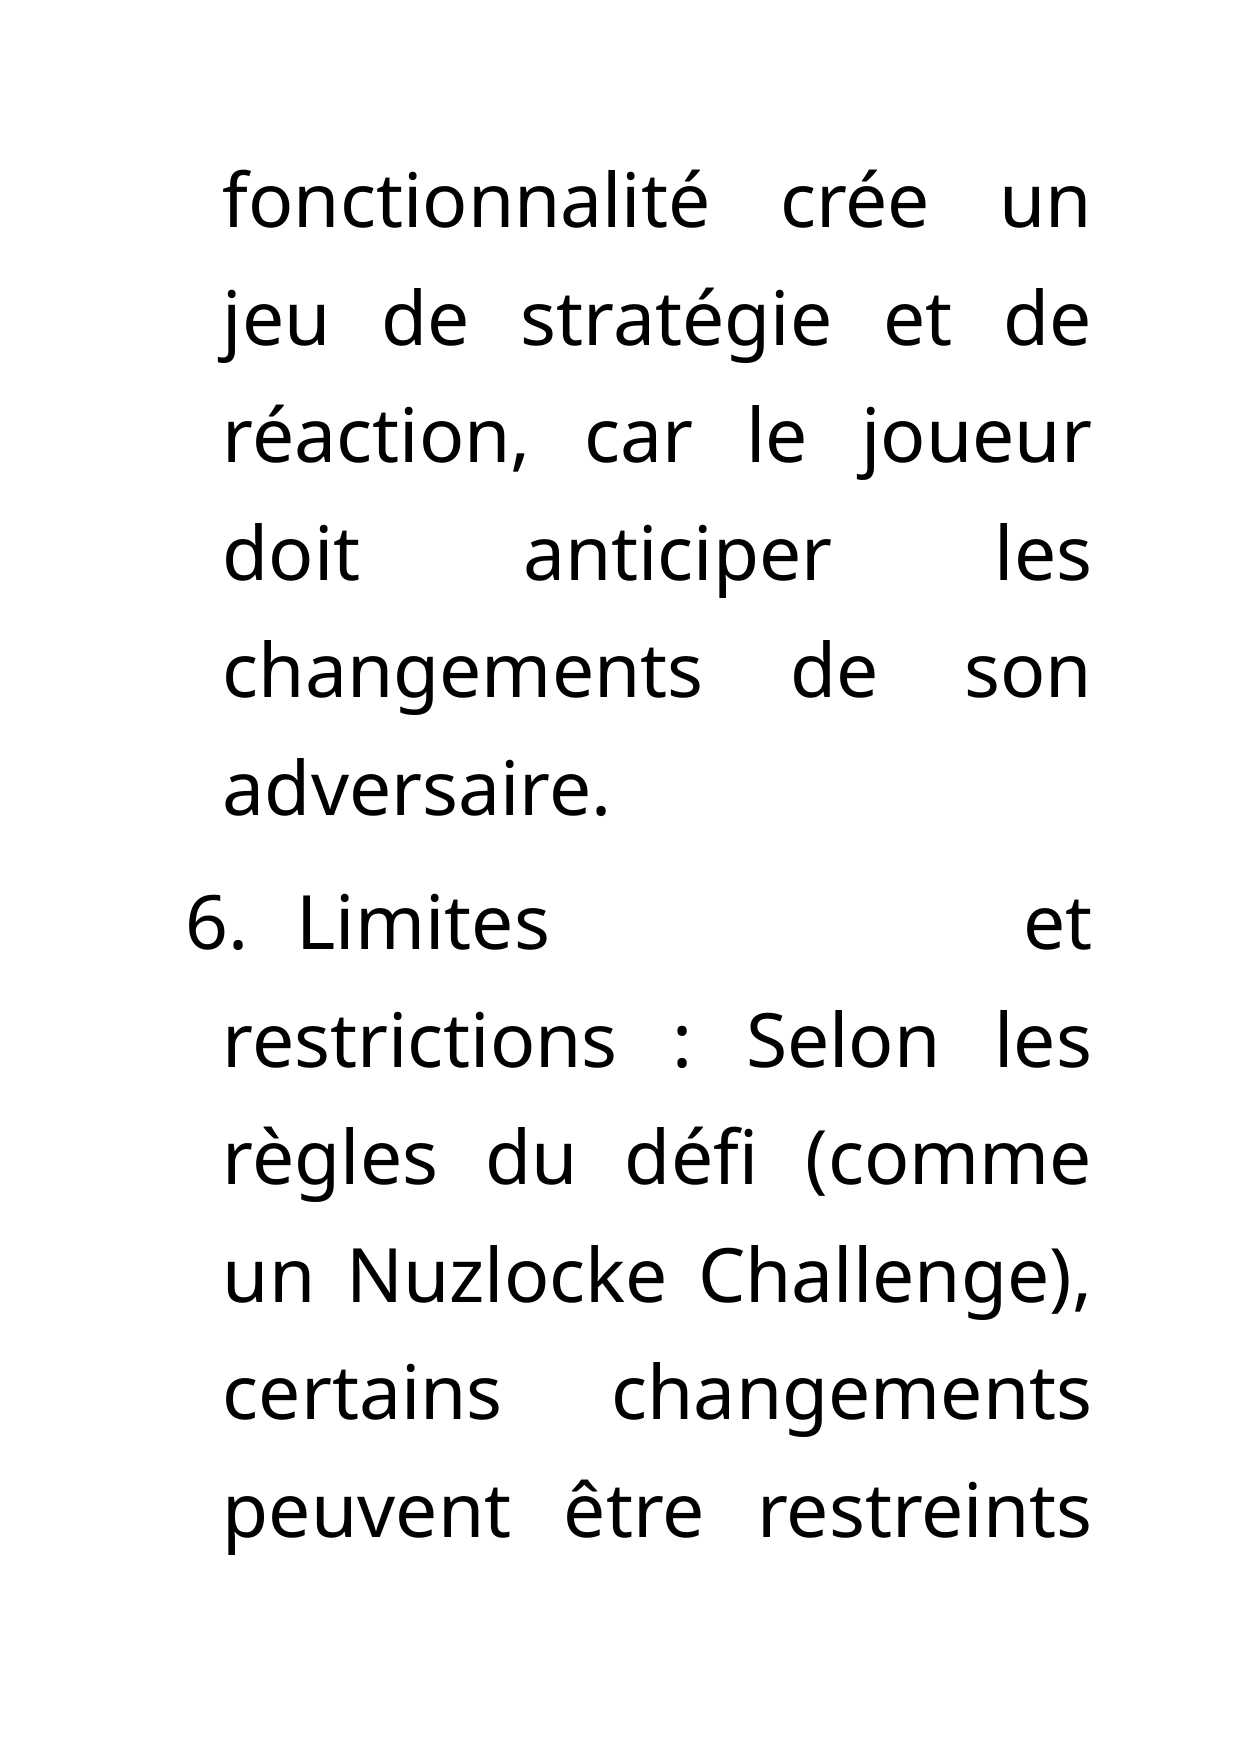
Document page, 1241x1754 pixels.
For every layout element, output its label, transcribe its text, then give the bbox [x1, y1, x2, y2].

list fonctionnalité crée un jeu de stratégie et de réaction, car le joueur doit anticiper les changements de son adversaire. [185, 148, 1093, 837]
list Limites et restrictions : Selon les règles du défi (comme un Nuzlocke Challenge), certains changements peuvent être restreints [185, 869, 1093, 1559]
